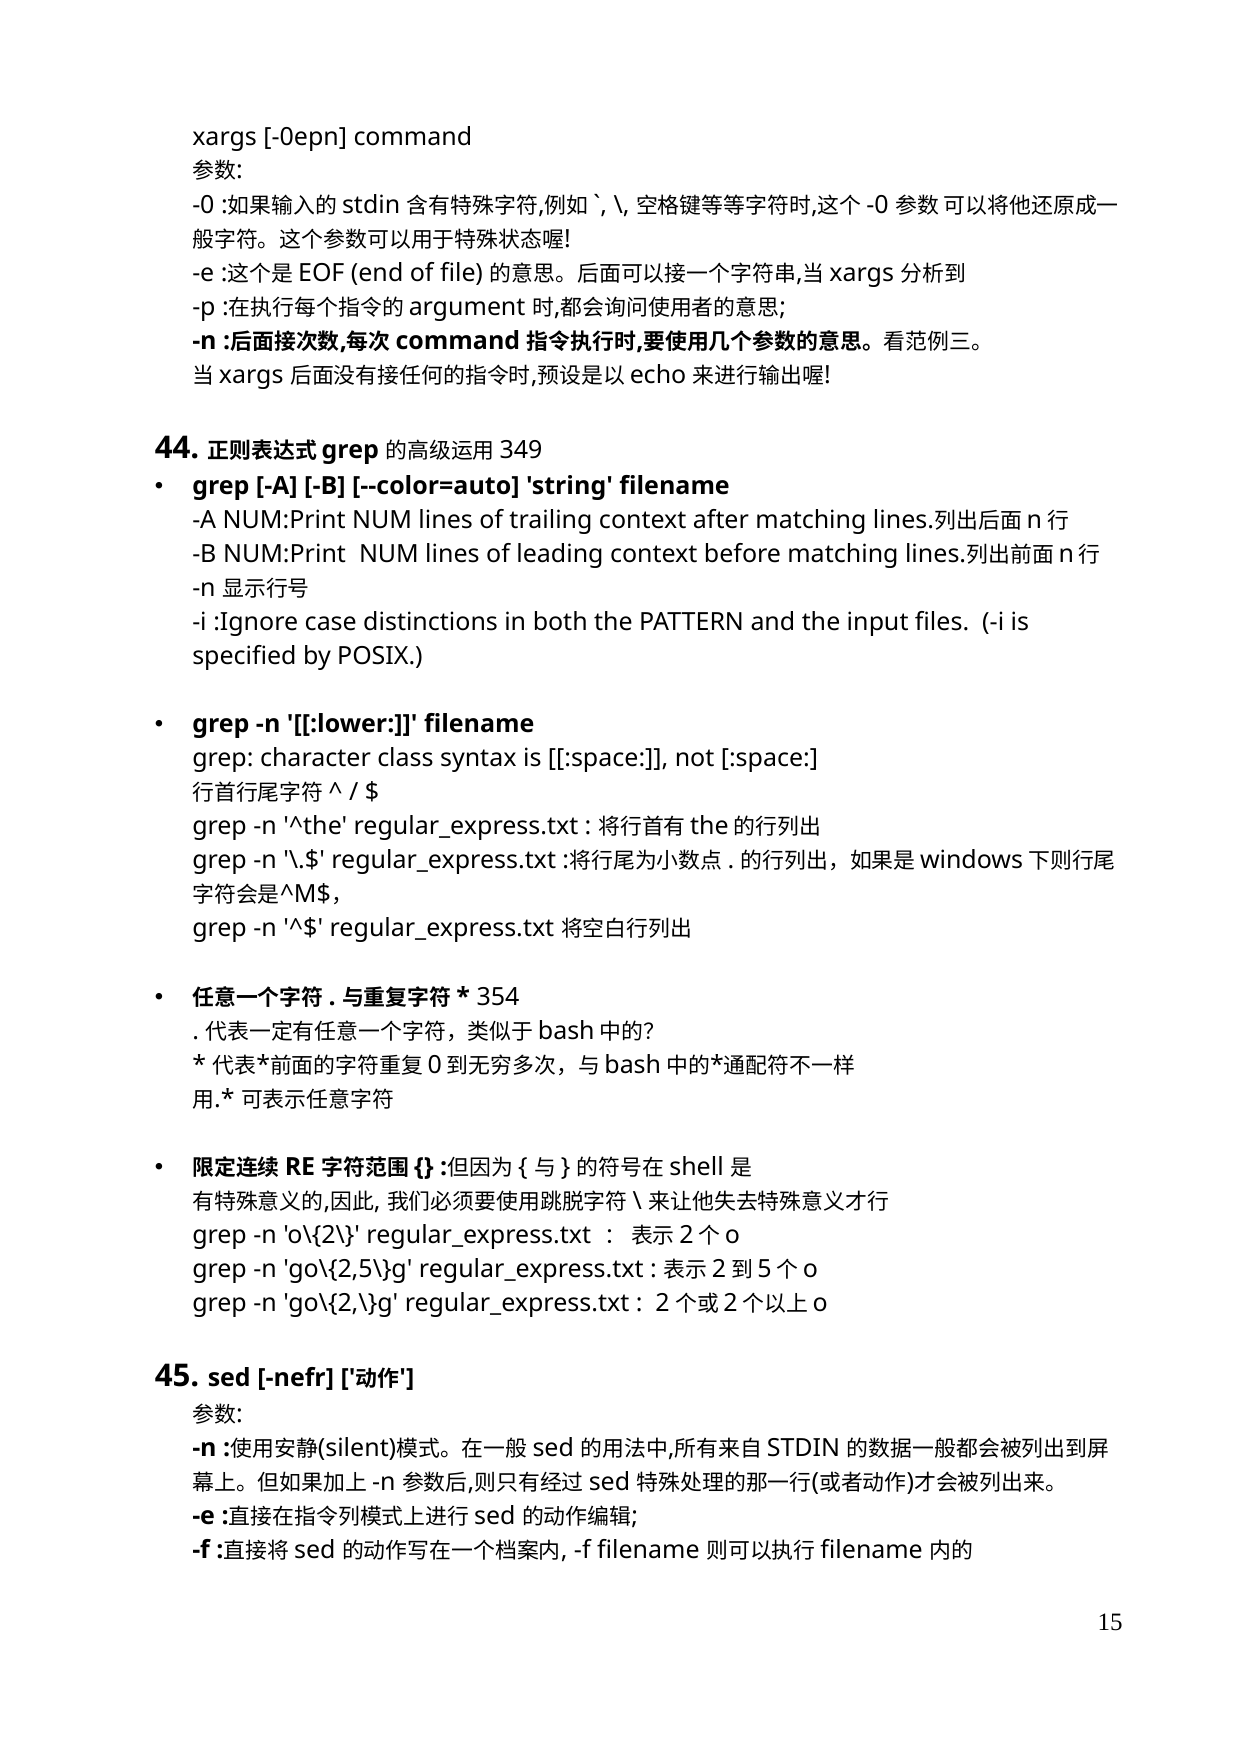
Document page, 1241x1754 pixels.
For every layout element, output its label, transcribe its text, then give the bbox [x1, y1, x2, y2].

list 参数: [154, 1396, 1122, 1429]
list grep -n '[[:lower:]]' filename [154, 706, 1122, 740]
list * 代表*前面的字符重复0到无穷多次，与bash中的*通配符不一样 [154, 1046, 1122, 1080]
list -n 显示行号 [154, 569, 1122, 603]
list 参数: [154, 152, 1122, 186]
list grep: character class syntax is [[:space:]], not [:space:] [154, 740, 1122, 774]
list xargs [-0epn] command [154, 118, 1122, 152]
list -f :直接将 sed 的动作写在一个档案内, -f filename 则可以执行 filename 内的 [154, 1532, 1122, 1566]
list grep -n '\.$' regular_express.txt :将行尾为小数点 . 的行列出，如果是windows下则行尾字符会是^M$， [154, 842, 1122, 910]
list -B NUM:Print NUM lines of leading context before matching lines.列出前面n行 [154, 535, 1122, 569]
list grep -n 'o\{2\}' regular_express.txt ： 表示2个o [154, 1217, 1122, 1251]
list -p :在执行每个指令的 argument 时,都会询问使用者的意思; [154, 288, 1122, 322]
list sed [-nefr] ['动作'] [154, 1353, 1122, 1396]
list 有特殊意义的,因此, 我们必须要使用跳脱字符 \ 来让他失去特殊意义才行 [154, 1183, 1122, 1217]
list -n :使用安静(silent)模式。在一般 sed 的用法中,所有来自 STDIN 的数据一般都会被列出到屏幕上。但如果加上 -n 参数后,则只有经过 sed 特殊处理的那一行(或者动作)才会被列出来。 [154, 1429, 1122, 1498]
list 用.* 可表示任意字符 [154, 1080, 1122, 1114]
list grep -n '^$' regular_express.txt 将空白行列出 [154, 910, 1122, 944]
list -0 :如果输入的 stdin 含有特殊字符,例如 `, \, 空格键等等字符时,这个 -0 参数 可以将他还原成一般字符。这个参数可以用于特殊状态喔! [154, 186, 1122, 254]
list -n :后面接次数,每次 command 指令执行时,要使用几个参数的意思。看范例三。 [154, 322, 1122, 357]
list . 代表一定有任意一个字符，类似于bash中的？ [154, 1012, 1122, 1046]
list -e :这个是 EOF (end of file) 的意思。后面可以接一个字符串,当 xargs 分析到 [154, 254, 1122, 288]
list -A NUM:Print NUM lines of trailing context after matching lines.列出后面n行 [154, 501, 1122, 535]
list grep [-A] [-B] [--color=auto] 'string' filename [154, 467, 1122, 501]
list 当 xargs 后面没有接任何的指令时,预设是以 echo 来进行输出喔! [154, 357, 1122, 391]
list -e :直接在指令列模式上进行 sed 的动作编辑; [154, 1498, 1122, 1532]
list grep -n 'go\{2,\}g' regular_express.txt : 2个或2个以上o [154, 1285, 1122, 1319]
list -i :Ignore case distinctions in both the PATTERN and the input files. (-i is specified by POSIX.) [154, 603, 1122, 672]
list 任意一个字符 . 与重复字符 * 354 [154, 978, 1122, 1012]
list 行首行尾字符 ^ / $ [154, 774, 1122, 808]
list 正则表达式grep 的高级运用 349 [154, 425, 1122, 467]
list grep -n 'go\{2,5\}g' regular_express.txt : 表示2到5个o [154, 1251, 1122, 1285]
list 限定连续 RE 字符范围 {} :但因为 { 与 } 的符号在 shell 是 [154, 1148, 1122, 1183]
list grep -n '^the' regular_express.txt : 将行首有the的行列出 [154, 808, 1122, 842]
